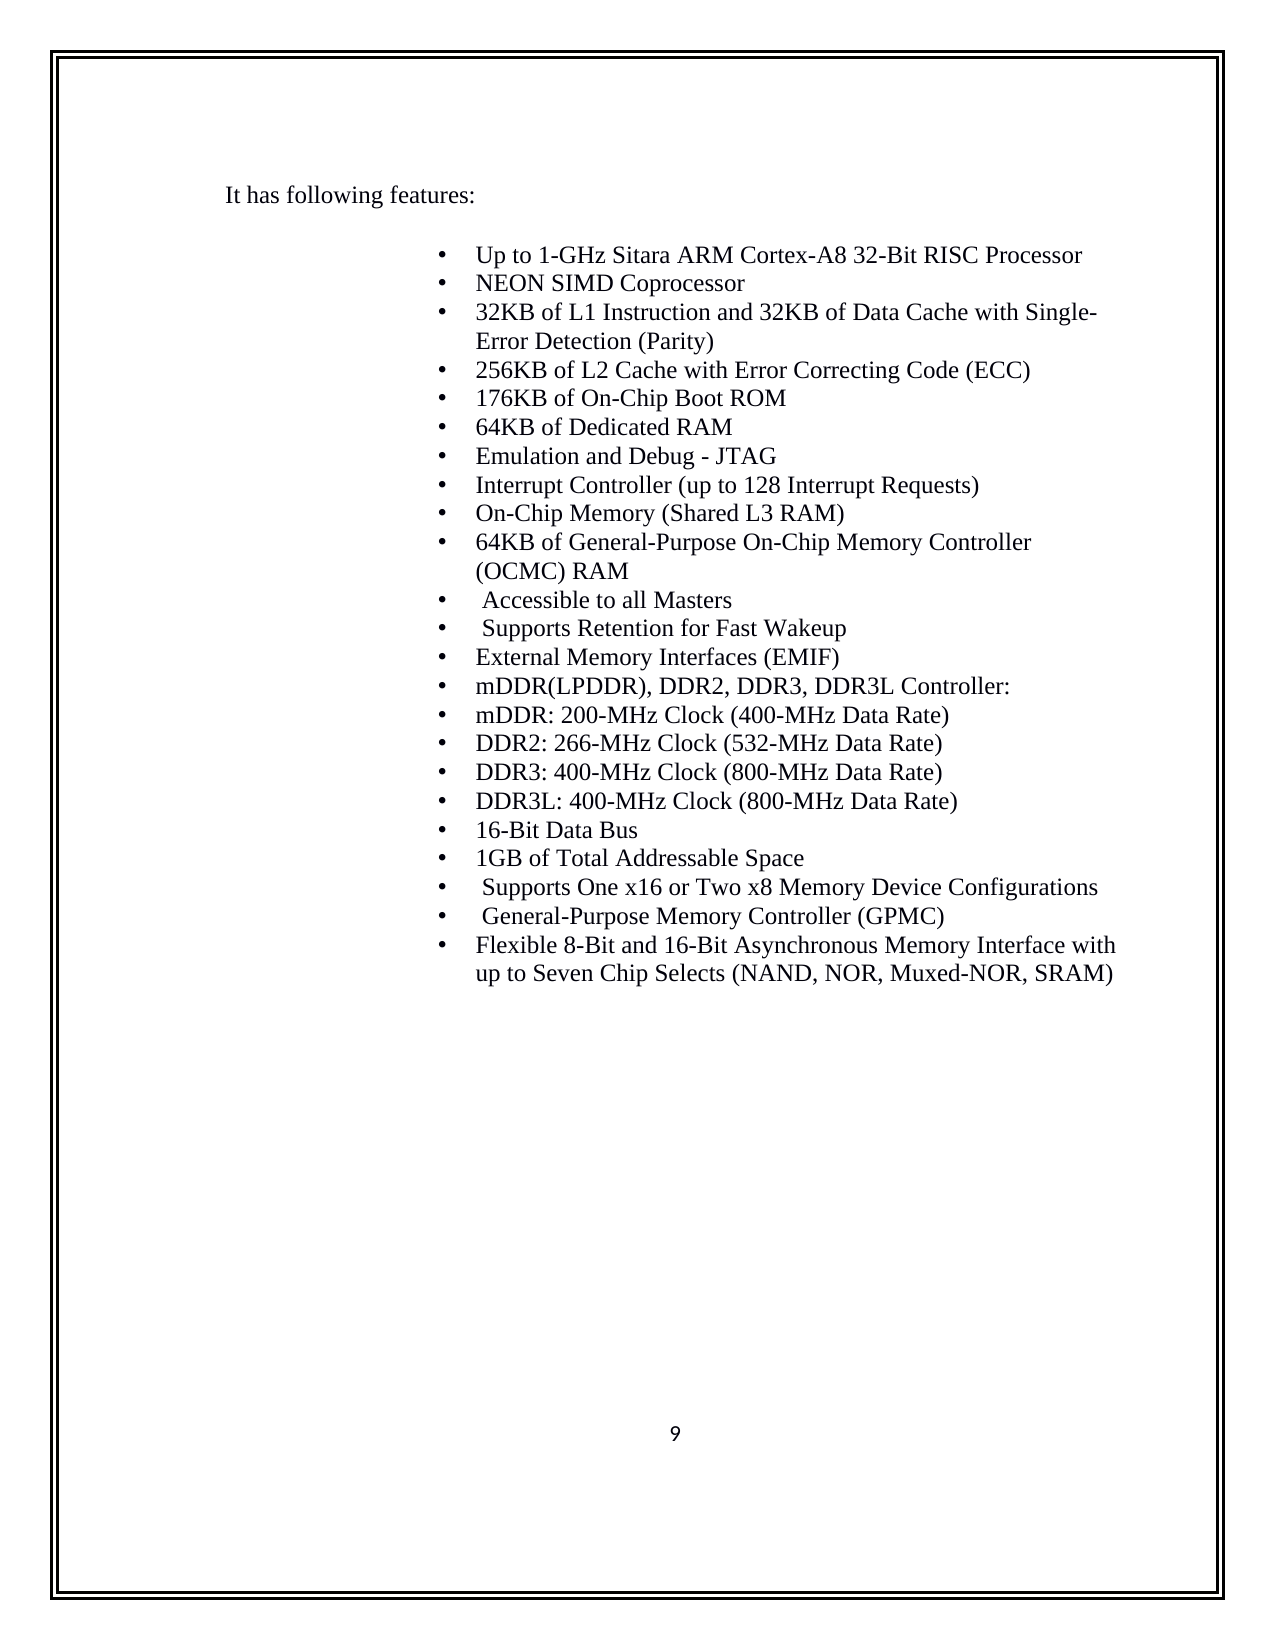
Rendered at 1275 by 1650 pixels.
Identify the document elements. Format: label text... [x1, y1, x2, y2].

list 64KB of Dedicated RAM [438, 412, 1125, 441]
list 176KB of On-Chip Boot ROM [438, 383, 1125, 412]
list On-Chip Memory (Shared L3 RAM) [438, 498, 1125, 527]
list DDR3: 400-MHz Clock (800-MHz Data Rate) [438, 757, 1125, 786]
list Up to 1-GHz Sitara ARM Cortex-A8 32‑Bit RISC Processor [438, 240, 1125, 268]
list Accessible to all Masters [438, 585, 1125, 613]
list 32KB of L1 Instruction and 32KB of Data Cache with Single-Error Detection (Parity) [438, 297, 1125, 355]
list Emulation and Debug - JTAG [438, 441, 1125, 470]
list External Memory Interfaces (EMIF) [438, 642, 1125, 671]
list 1GB of Total Addressable Space [438, 843, 1125, 872]
list Flexible 8-Bit and 16-Bit Asynchronous Memory Interface with up to Seven Chip Selects (NAND, NOR, Muxed-NOR, SRAM) [438, 930, 1125, 987]
list Supports Retention for Fast Wakeup [438, 613, 1125, 642]
list 64KB of General-Purpose On-Chip Memory Controller (OCMC) RAM [438, 527, 1125, 585]
list General-Purpose Memory Controller (GPMC) [438, 901, 1125, 930]
list Supports One x16 or Two x8 Memory Device Configurations [438, 872, 1125, 901]
list 16-Bit Data Bus [438, 815, 1125, 843]
list mDDR(LPDDR), DDR2, DDR3, DDR3L Controller: [438, 671, 1125, 700]
list 256KB of L2 Cache with Error Correcting Code (ECC) [438, 355, 1125, 383]
list Interrupt Controller (up to 128 Interrupt Requests) [438, 470, 1125, 498]
list mDDR: 200-MHz Clock (400-MHz Data Rate) [438, 700, 1125, 728]
list NEON SIMD Coprocessor [438, 268, 1125, 297]
list DDR2: 266-MHz Clock (532-MHz Data Rate) [438, 728, 1125, 757]
text It has following features: [225, 181, 1125, 209]
list DDR3L: 400-MHz Clock (800-MHz Data Rate) [438, 786, 1125, 815]
